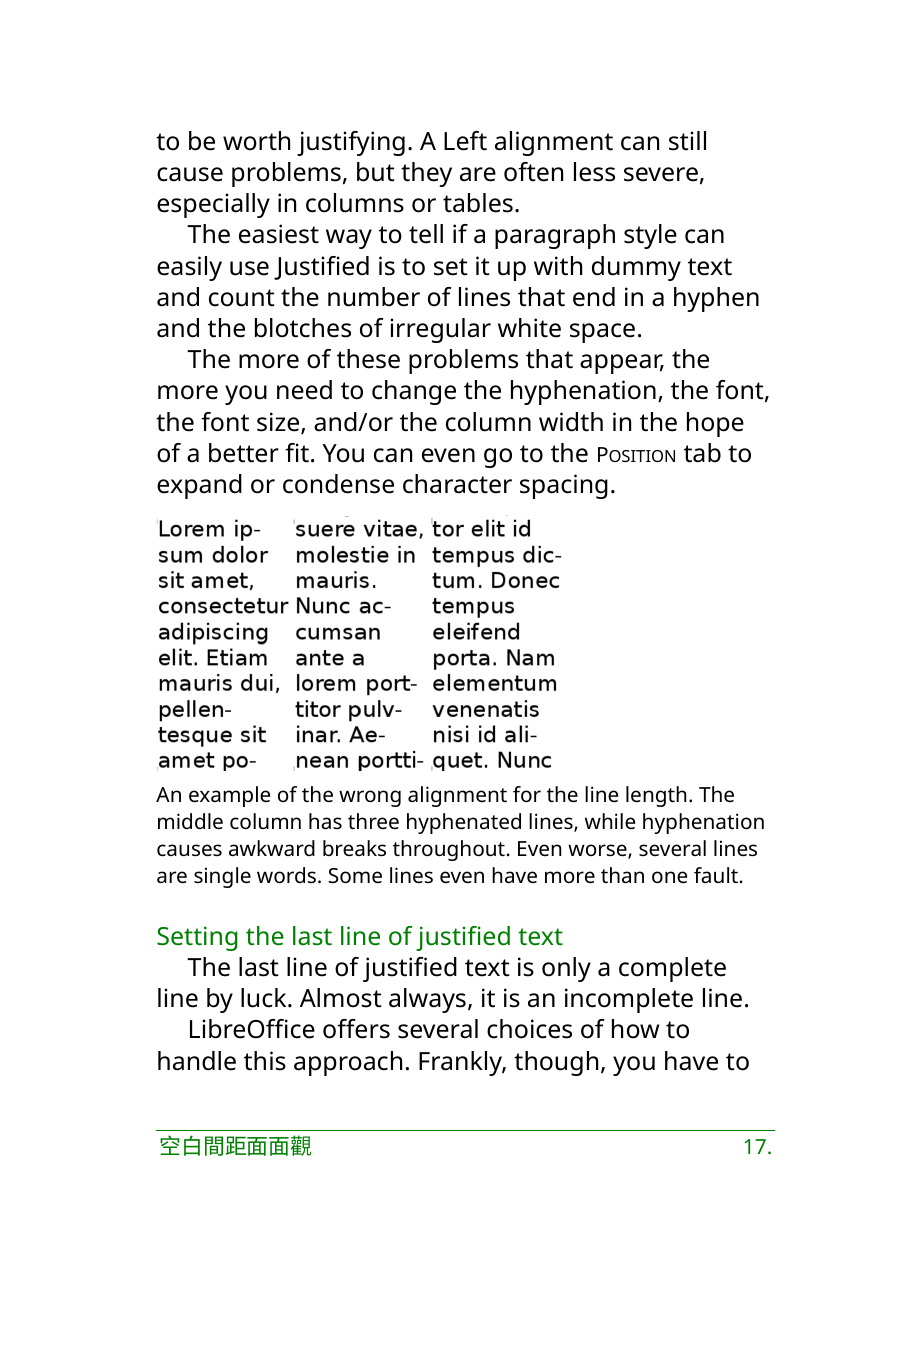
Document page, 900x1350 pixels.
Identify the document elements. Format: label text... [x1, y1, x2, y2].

table_cell An example of the wrong alignment for the line length. The middle column has three hyphenated lines, while hyphenation causes awkward breaks throughout. Even worse, several lines are single words. Some lines even have more than one fault. [156, 773, 775, 889]
text The last line of justified text is only a complete line by luck. Almost always, it is an incomplete line. [156, 951, 775, 1014]
text The easiest way to tell if a paragraph style can easily use Justified is to set it up with dummy text and count the number of lines that end in a hyphen and the blotches of irregular white space. [156, 219, 775, 344]
subtitle Setting the last line of justified text [156, 920, 775, 951]
text LibreOffice offers several choices of how to handle this approach. Frankly, though, you have to [156, 1014, 775, 1076]
picture [156, 515, 563, 771]
table_header [156, 516, 775, 773]
text to be worth justifying. A Left alignment can still cause problems, but they are often less severe, especially in columns or tables. [156, 125, 775, 219]
text The more of these problems that appear, the more you need to change the hyphenation, the font, the font size, and/or the column width in the hope of a better fit. You can even go to the Position tab to expand or condense character spacing. [156, 344, 775, 500]
